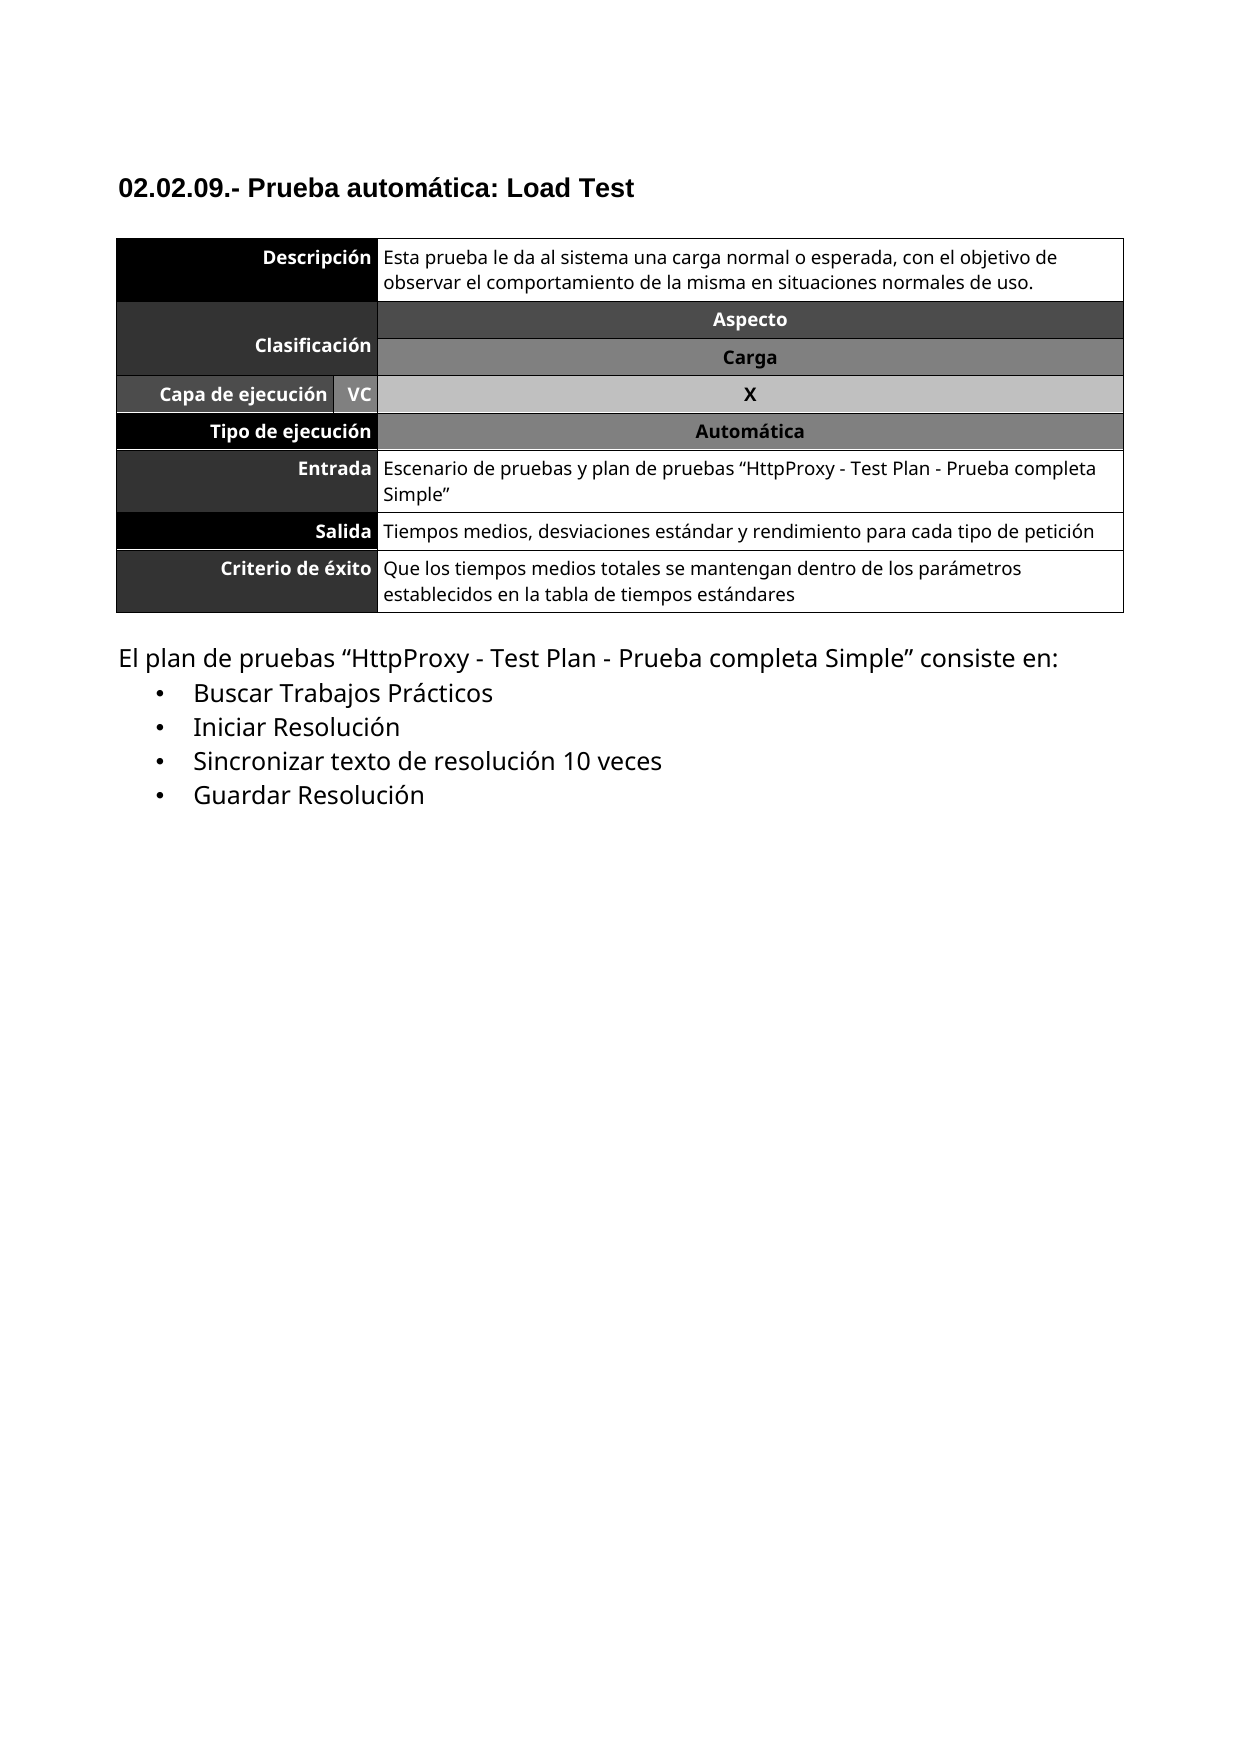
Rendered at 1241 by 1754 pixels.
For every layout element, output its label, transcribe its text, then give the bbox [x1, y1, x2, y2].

table_cell Tiempos medios, desviaciones estándar y rendimiento para cada tipo de petición [378, 513, 1123, 549]
table_header Esta prueba le da al sistema una carga normal o esperada, con el objetivo de observar el comportamiento de la misma en situaciones normales de uso. [378, 239, 1123, 301]
list Iniciar Resolución [156, 709, 1122, 743]
table_cell Que los tiempos medios totales se mantengan dentro de los parámetros establecidos en la tabla de tiempos estándares [378, 551, 1123, 612]
table_cell VC [334, 376, 377, 412]
text El plan de pruebas “HttpProxy - Test Plan - Prueba completa Simple” consiste en: [118, 641, 1122, 675]
table_cell Clasificación [117, 302, 377, 375]
table_header Descripción [117, 239, 377, 301]
table_cell Automática [378, 414, 1123, 449]
table_cell X [378, 376, 1123, 412]
subtitle 02.02.09.- Prueba automática: Load Test [118, 172, 1122, 203]
table_cell Carga [378, 339, 1123, 375]
table_cell Aspecto [378, 302, 1123, 338]
table_cell Criterio de éxito [117, 551, 377, 612]
table_cell Entrada [117, 451, 377, 512]
list Buscar Trabajos Prácticos [156, 675, 1122, 709]
table_cell Escenario de pruebas y plan de pruebas “HttpProxy - Test Plan - Prueba completa Simple” [378, 451, 1123, 512]
table_cell Capa de ejecución [117, 376, 333, 412]
list Sincronizar texto de resolución 10 veces [156, 743, 1122, 777]
table_cell Tipo de ejecución [117, 414, 377, 449]
table_cell Salida [117, 513, 377, 549]
list Guardar Resolución [156, 777, 1122, 811]
